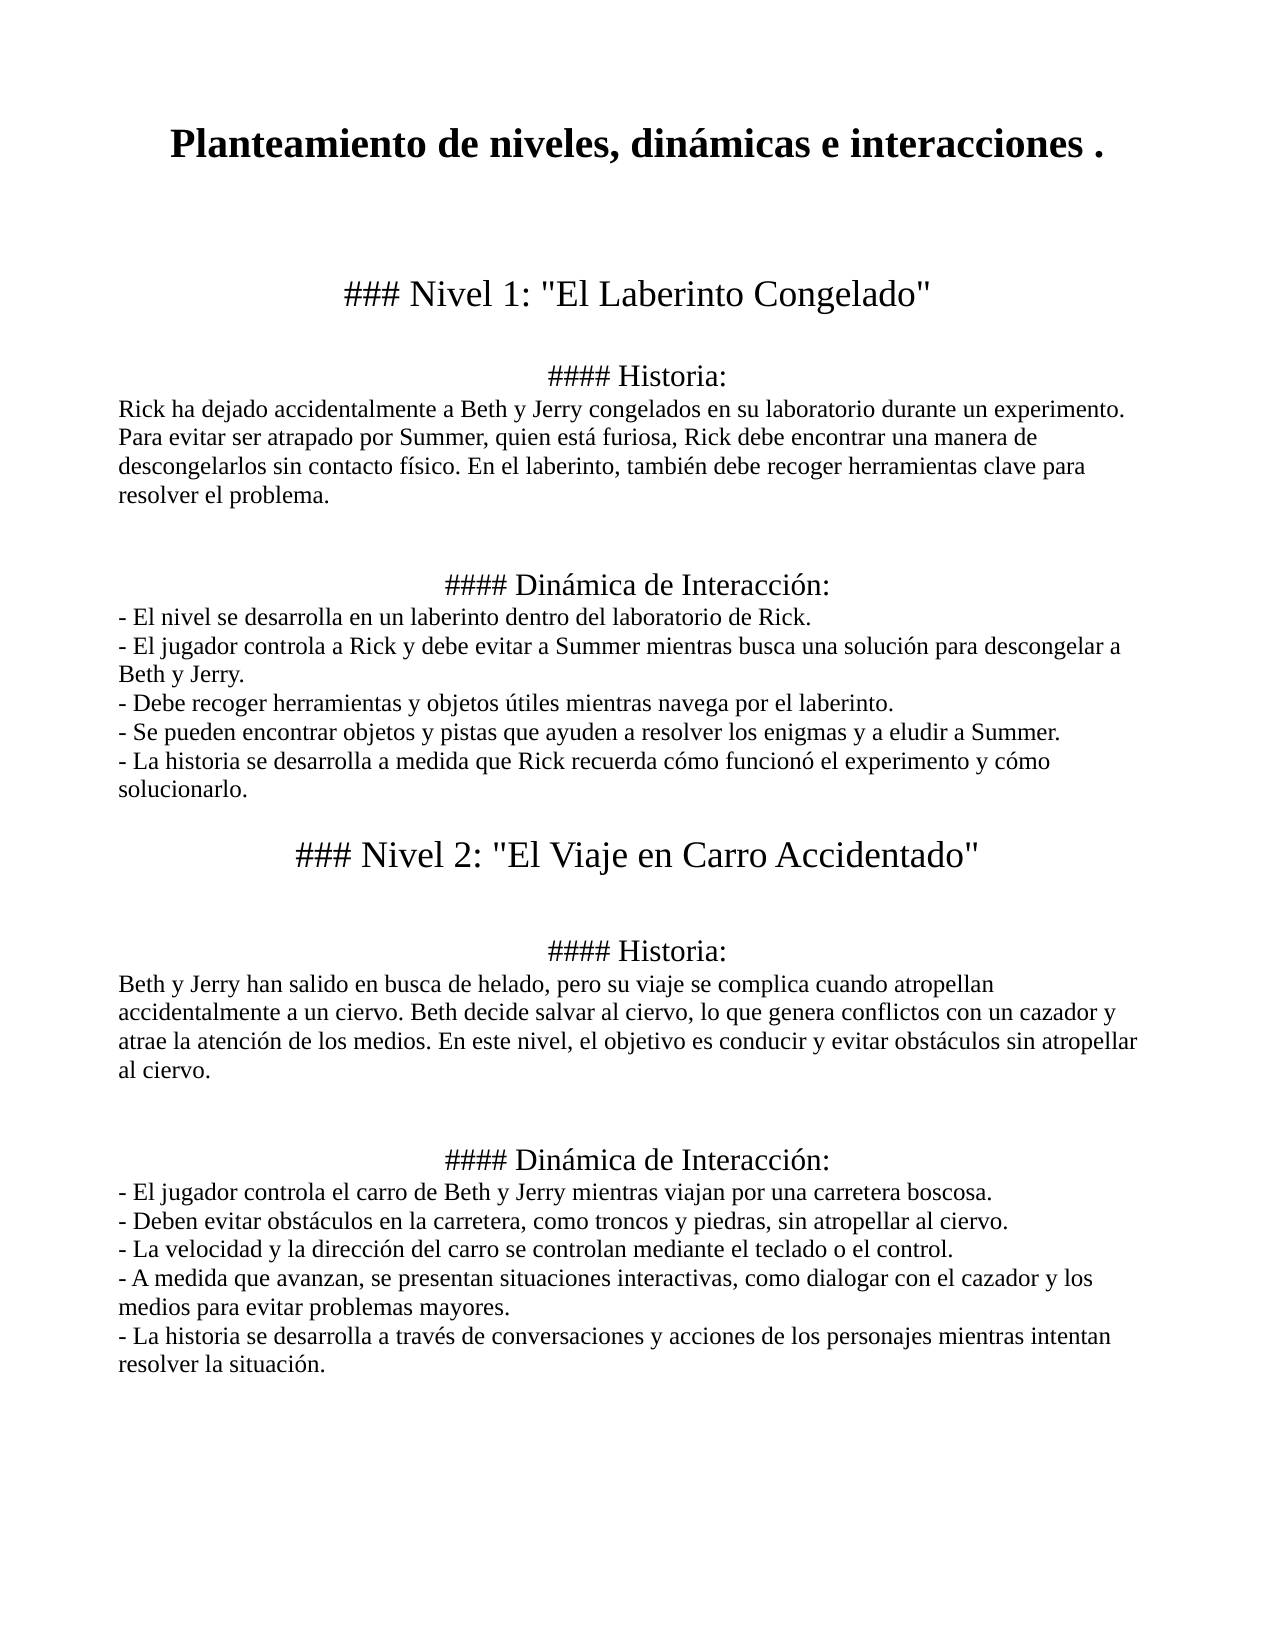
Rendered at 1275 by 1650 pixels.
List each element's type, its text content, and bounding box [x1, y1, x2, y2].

text - La historia se desarrolla a través de conversaciones y acciones de los personajes mientras intentan resolver la situación. [118, 1321, 1157, 1378]
text Planteamiento de niveles, dinámicas e interacciones . [118, 118, 1157, 166]
text - Se pueden encontrar objetos y pistas que ayuden a resolver los enigmas y a eludir a Summer. [118, 717, 1157, 746]
text ### Nivel 1: "El Laberinto Congelado" [118, 271, 1157, 314]
text - Debe recoger herramientas y objetos útiles mientras navega por el laberinto. [118, 688, 1157, 717]
text - El nivel se desarrolla en un laberinto dentro del laboratorio de Rick. [118, 602, 1157, 631]
text - Deben evitar obstáculos en la carretera, como troncos y piedras, sin atropellar al ciervo. [118, 1206, 1157, 1234]
text #### Historia: [118, 358, 1157, 394]
text - El jugador controla el carro de Beth y Jerry mientras viajan por una carretera boscosa. [118, 1177, 1157, 1206]
text - A medida que avanzan, se presentan situaciones interactivas, como dialogar con el cazador y los medios para evitar problemas mayores. [118, 1263, 1157, 1321]
text - El jugador controla a Rick y debe evitar a Summer mientras busca una solución para descongelar a Beth y Jerry. [118, 631, 1157, 688]
text Beth y Jerry han salido en busca de helado, pero su viaje se complica cuando atropellan accidentalmente a un ciervo. Beth decide salvar al ciervo, lo que genera conflictos con un cazador y atrae la atención de los medios. En este nivel, el objetivo es conducir y evitar obstáculos sin atropellar al ciervo. [118, 969, 1157, 1084]
text #### Dinámica de Interacción: [118, 1141, 1157, 1177]
text #### Historia: [118, 933, 1157, 969]
text - La velocidad y la dirección del carro se controlan mediante el teclado o el control. [118, 1234, 1157, 1263]
text #### Dinámica de Interacción: [118, 566, 1157, 602]
text Rick ha dejado accidentalmente a Beth y Jerry congelados en su laboratorio durante un experimento. Para evitar ser atrapado por Summer, quien está furiosa, Rick debe encontrar una manera de descongelarlos sin contacto físico. En el laberinto, también debe recoger herramientas clave para resolver el problema. [118, 394, 1157, 509]
text ### Nivel 2: "El Viaje en Carro Accidentado" [118, 832, 1157, 875]
text - La historia se desarrolla a medida que Rick recuerda cómo funcionó el experimento y cómo solucionarlo. [118, 746, 1157, 803]
